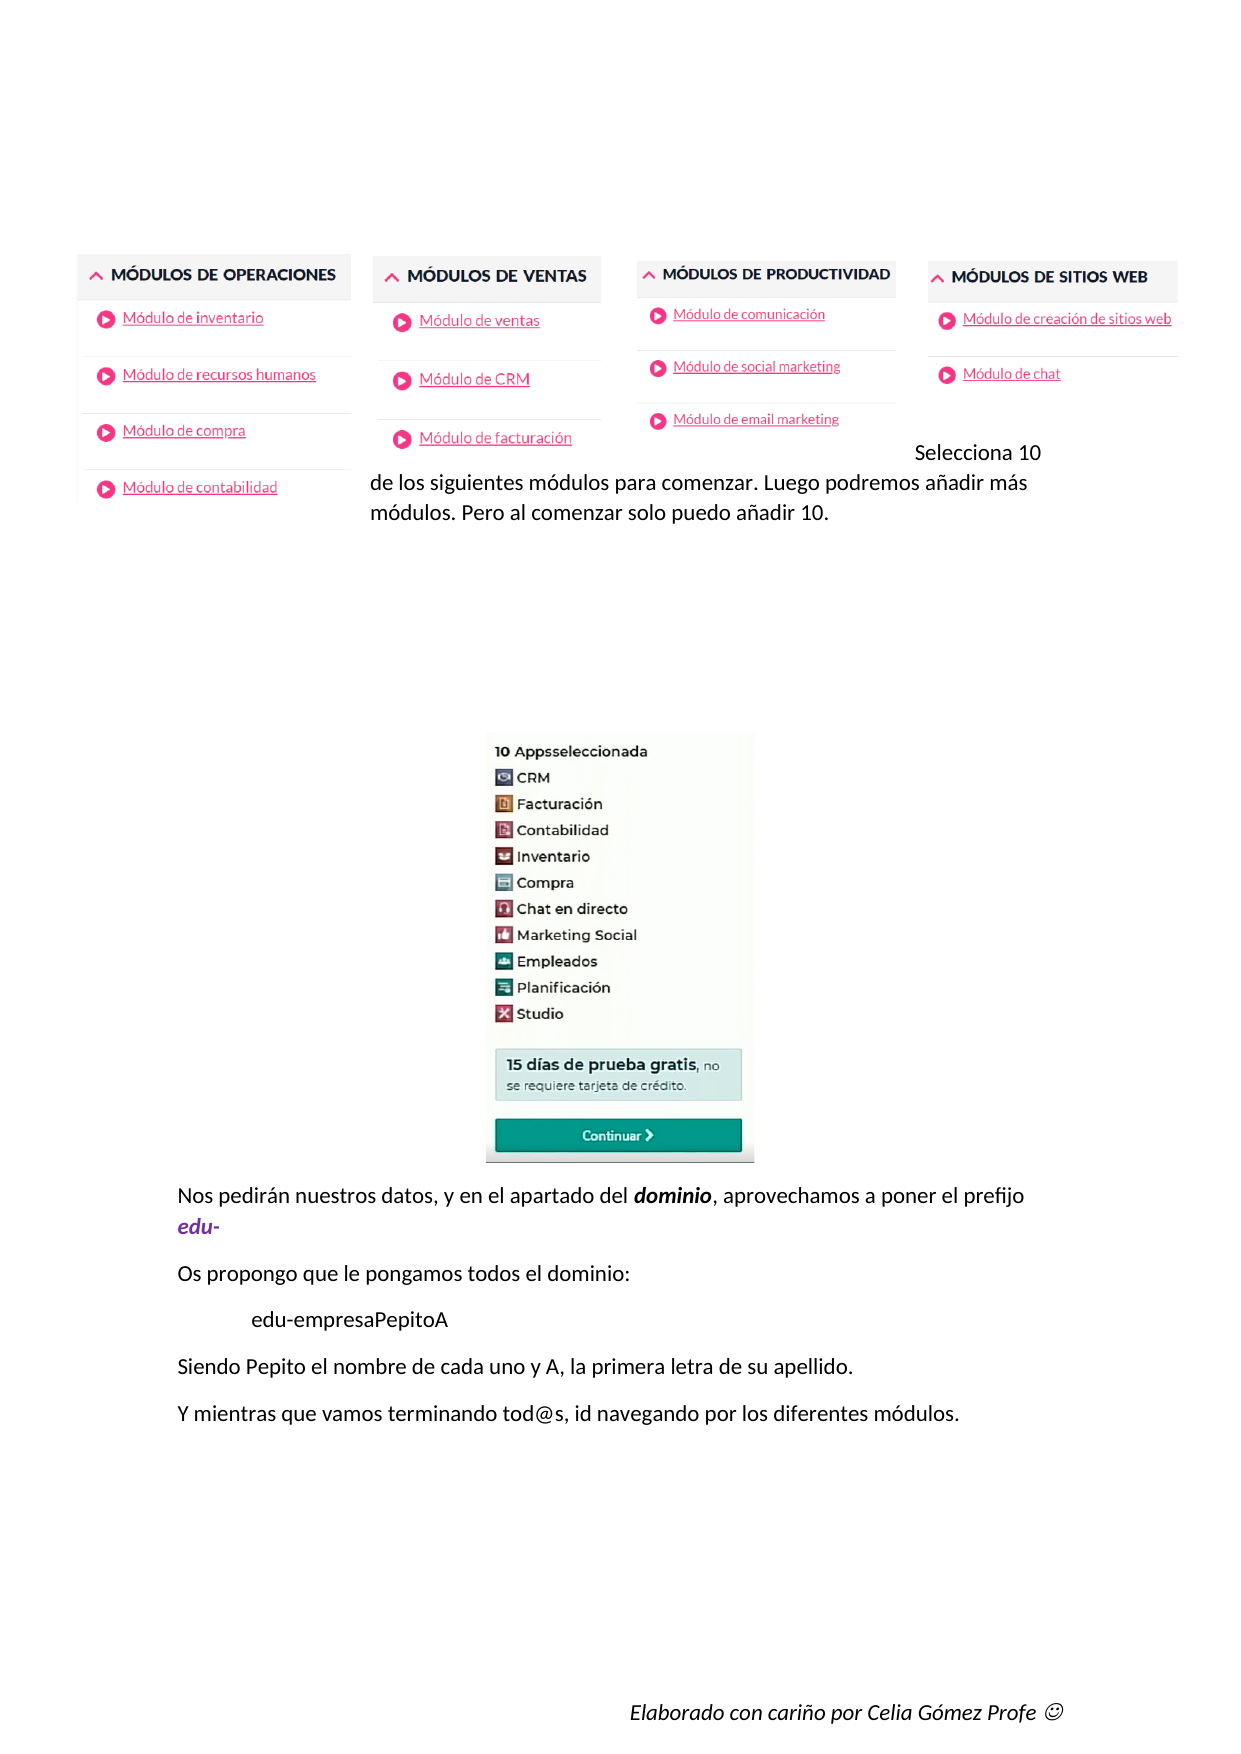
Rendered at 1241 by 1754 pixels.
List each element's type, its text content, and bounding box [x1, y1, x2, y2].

text Siendo Pepito el nombre de cada uno y A, la primera letra de su apellido. [177, 1352, 1063, 1380]
text edu-empresaPepitoA [177, 1306, 1063, 1333]
picture [373, 256, 602, 460]
picture [76, 254, 351, 502]
text Os propongo que le pongamos todos el dominio: [177, 1259, 1063, 1287]
picture [636, 261, 896, 437]
text Selecciona 10 de los siguientes módulos para comenzar. Luego podremos añadir más módulos. Pero al comenzar solo puedo añadir 10. [177, 241, 1063, 526]
text Nos pedirán nuestros datos, y en el apartado del dominio, aprovechamos a poner el prefijo edu- [177, 1182, 1063, 1240]
text Y mientras que vamos terminando tod@s, id navegando por los diferentes módulos. [177, 1399, 1063, 1427]
picture [485, 732, 755, 1163]
picture [928, 261, 1178, 387]
